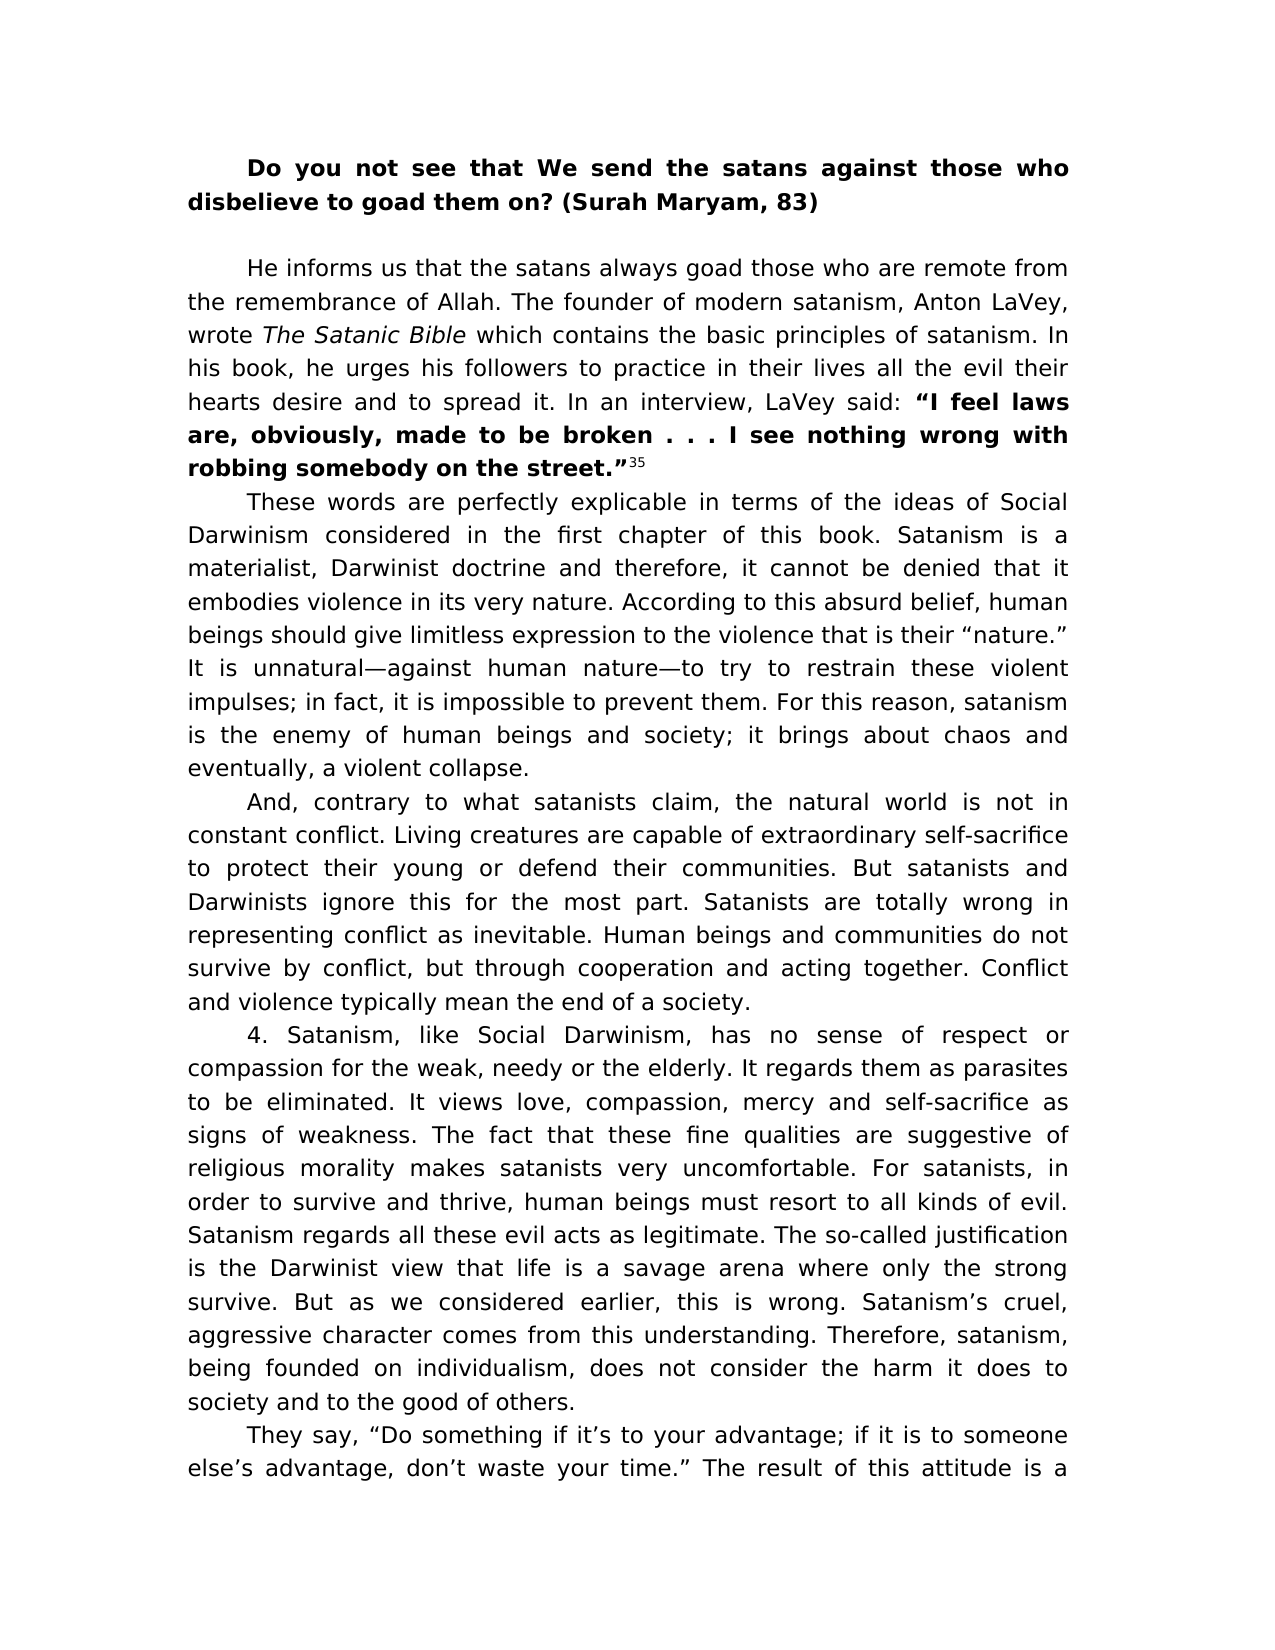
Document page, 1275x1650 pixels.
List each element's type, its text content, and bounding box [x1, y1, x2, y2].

text 4. Satanism, like Social Darwinism, has no sense of respect or compassion for the weak, needy or the elderly. It regards them as parasites to be eliminated. It views love, compassion, mercy and self-sacrifice as signs of weakness. The fact that these fine qualities are suggestive of religious morality makes satanists very uncomfortable. For satanists, in order to survive and thrive, human beings must resort to all kinds of evil. Satanism regards all these evil acts as legitimate. The so-called justification is the Darwinist view that life is a savage arena where only the strong survive. But as we considered earlier, this is wrong. Satanism’s cruel, aggressive character comes from this understanding. Therefore, satanism, being founded on individualism, does not consider the harm it does to society and to the good of others. [187, 1017, 1070, 1417]
text They say, “Do something if it’s to your advantage; if it is to someone else’s advantage, don’t waste your time.” The result of this attitude is a [187, 1417, 1070, 1483]
text And, contrary to what satanists claim, the natural world is not in constant conflict. Living creatures are capable of extraordinary self-sacrifice to protect their young or defend their communities. But satanists and Darwinists ignore this for the most part. Satanists are totally wrong in representing conflict as inevitable. Human beings and communities do not survive by conflict, but through cooperation and acting together. Conflict and violence typically mean the end of a society. [187, 783, 1070, 1017]
text These words are perfectly explicable in terms of the ideas of Social Darwinism considered in the first chapter of this book. Satanism is a materialist, Darwinist doctrine and therefore, it cannot be denied that it embodies violence in its very nature. According to this absurd belief, human beings should give limitless expression to the violence that is their “nature.” It is unnatural—against human nature—to try to restrain these violent impulses; in fact, it is impossible to prevent them. For this reason, satanism is the enemy of human beings and society; it brings about chaos and eventually, a violent collapse. [187, 483, 1070, 783]
text He informs us that the satans always goad those who are remote from the remembrance of Allah. The founder of modern satanism, Anton LaVey, wrote The Satanic Bible which contains the basic principles of satanism. In his book, he urges his followers to practice in their lives all the evil their hearts desire and to spread it. In an interview, LaVey said: “I feel laws are, obviously, made to be broken . . . I see nothing wrong with robbing somebody on the street.”35 [187, 250, 1070, 483]
text Do you not see that We send the satans against those who disbelieve to goad them on? (Surah Maryam, 83) [187, 150, 1070, 217]
